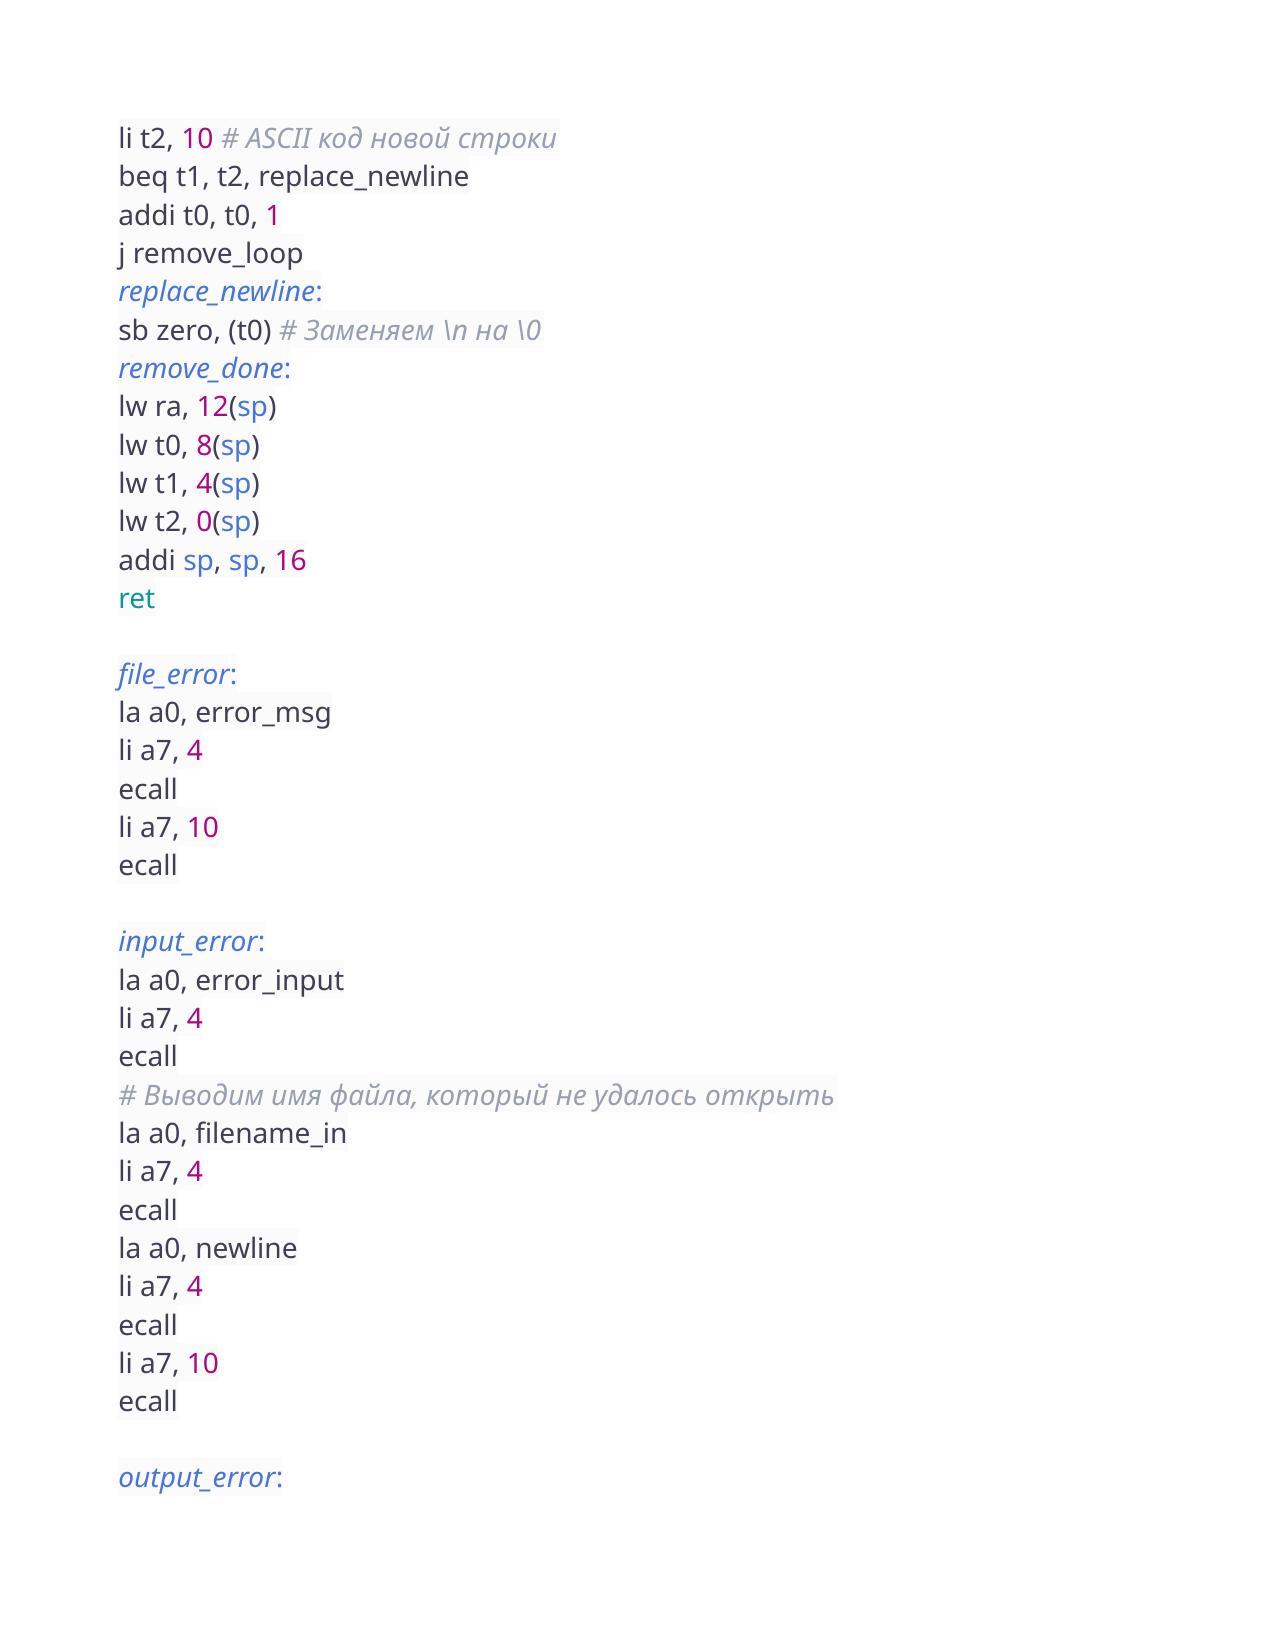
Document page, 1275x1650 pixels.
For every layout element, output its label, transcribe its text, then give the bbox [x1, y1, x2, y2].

text la a0, newline [118, 1228, 1157, 1266]
text li a7, 4 [118, 1266, 1157, 1305]
text addi t0, t0, 1 [118, 195, 1157, 233]
text ecall [118, 1381, 1157, 1420]
text output_error: [118, 1457, 1157, 1496]
text ecall [118, 846, 1157, 884]
text la a0, filename_in [118, 1113, 1157, 1151]
text li a7, 4 [118, 998, 1157, 1036]
text la a0, error_msg [118, 692, 1157, 731]
text sb zero, (t0) # Заменяем \n на \0 [118, 310, 1157, 348]
text li t2, 10 # ASCII код новой строки [118, 118, 1157, 156]
text lw t1, 4(sp) [118, 463, 1157, 501]
text replace_newline: [118, 271, 1157, 310]
text li a7, 4 [118, 1151, 1157, 1190]
text lw ra, 12(sp) [118, 386, 1157, 425]
text li a7, 4 [118, 731, 1157, 769]
text li a7, 10 [118, 1343, 1157, 1381]
text input_error: [118, 921, 1157, 960]
text ecall [118, 1190, 1157, 1228]
text li a7, 10 [118, 807, 1157, 846]
text ecall [118, 1036, 1157, 1075]
text ret [118, 578, 1157, 616]
text j remove_loop [118, 233, 1157, 271]
text lw t0, 8(sp) [118, 425, 1157, 463]
text ecall [118, 1305, 1157, 1343]
text beq t1, t2, replace_newline [118, 156, 1157, 195]
text ecall [118, 769, 1157, 807]
text addi sp, sp, 16 [118, 540, 1157, 578]
text file_error: [118, 654, 1157, 692]
text lw t2, 0(sp) [118, 501, 1157, 540]
text la a0, error_input [118, 960, 1157, 998]
text # Выводим имя файла, который не удалось открыть [118, 1075, 1157, 1113]
text remove_done: [118, 348, 1157, 386]
